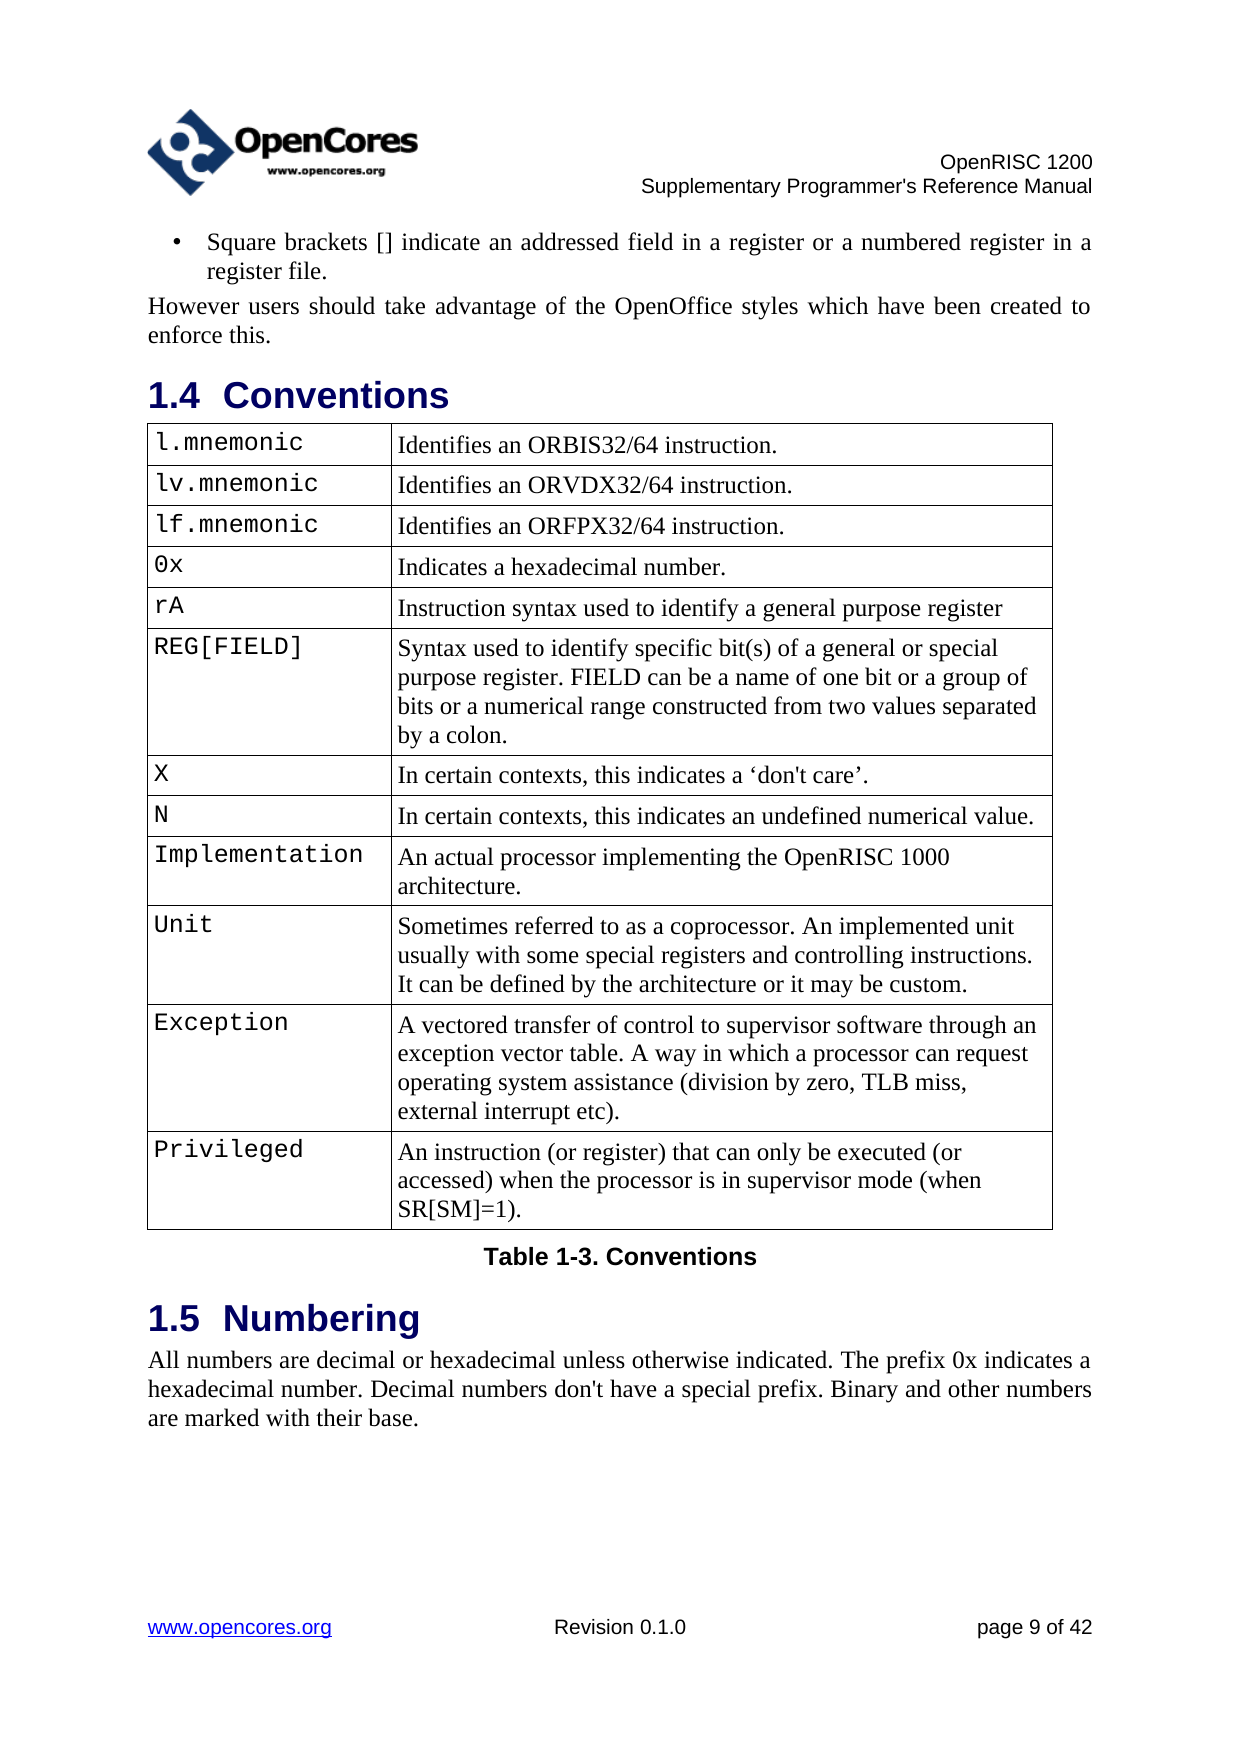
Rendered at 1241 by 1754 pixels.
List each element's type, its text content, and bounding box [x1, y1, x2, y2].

table_cell An instruction (or register) that can only be executed (or accessed) when the processor is in supervisor mode (when SR[SM]=1). [392, 1132, 1052, 1229]
table_cell In certain contexts, this indicates an undefined numerical value. [392, 796, 1052, 836]
list Square brackets [] indicate an addressed field in a register or a numbered register in a register file. [177, 227, 1093, 285]
table_cell rA [148, 588, 391, 627]
table_cell An actual processor implementing the OpenRISC 1000 architecture. [392, 837, 1052, 905]
subtitle Numbering [148, 1296, 1093, 1339]
table_header l.mnemonic [148, 424, 391, 464]
table_header Identifies an ORBIS32/64 instruction. [392, 424, 1052, 464]
text Table 1‑3. Conventions [148, 1242, 1093, 1271]
table_cell 0x [148, 547, 391, 587]
table_cell Sometimes referred to as a coprocessor. An implemented unit usually with some special registers and controlling instructions. It can be defined by the architecture or it may be custom. [392, 906, 1052, 1004]
table_cell Syntax used to identify specific bit(s) of a general or special purpose register. FIELD can be a name of one bit or a group of bits or a numerical range constructed from two values separated by a colon. [392, 629, 1052, 754]
table_cell Privileged [148, 1132, 391, 1229]
picture [147, 109, 418, 196]
table_cell A vectored transfer of control to supervisor software through an exception vector table. A way in which a processor can request operating system assistance (division by zero, TLB miss, external interrupt etc). [392, 1005, 1052, 1131]
table_cell lv.mnemonic [148, 466, 391, 505]
table_cell Unit [148, 906, 391, 1004]
table_cell REG[FIELD] [148, 629, 391, 754]
table_cell Indicates a hexadecimal number. [392, 547, 1052, 587]
table_cell Exception [148, 1005, 391, 1131]
table_cell Identifies an ORFPX32/64 instruction. [392, 506, 1052, 546]
table_cell lf.mnemonic [148, 506, 391, 546]
table_cell Instruction syntax used to identify a general purpose register [392, 588, 1052, 627]
list However users should take advantage of the OpenOffice styles which have been created to enforce this. [148, 291, 1093, 348]
table_cell Identifies an ORVDX32/64 instruction. [392, 466, 1052, 505]
table_cell Implementation [148, 837, 391, 905]
subtitle Conventions [148, 373, 1093, 417]
text All numbers are decimal or hexadecimal unless otherwise indicated. The prefix 0x indicates a hexadecimal number. Decimal numbers don't have a special prefix. Binary and other numbers are marked with their base. [148, 1346, 1093, 1432]
table_cell In certain contexts, this indicates a ‘don't care’. [392, 756, 1052, 795]
table_cell N [148, 796, 391, 836]
table_cell X [148, 756, 391, 795]
